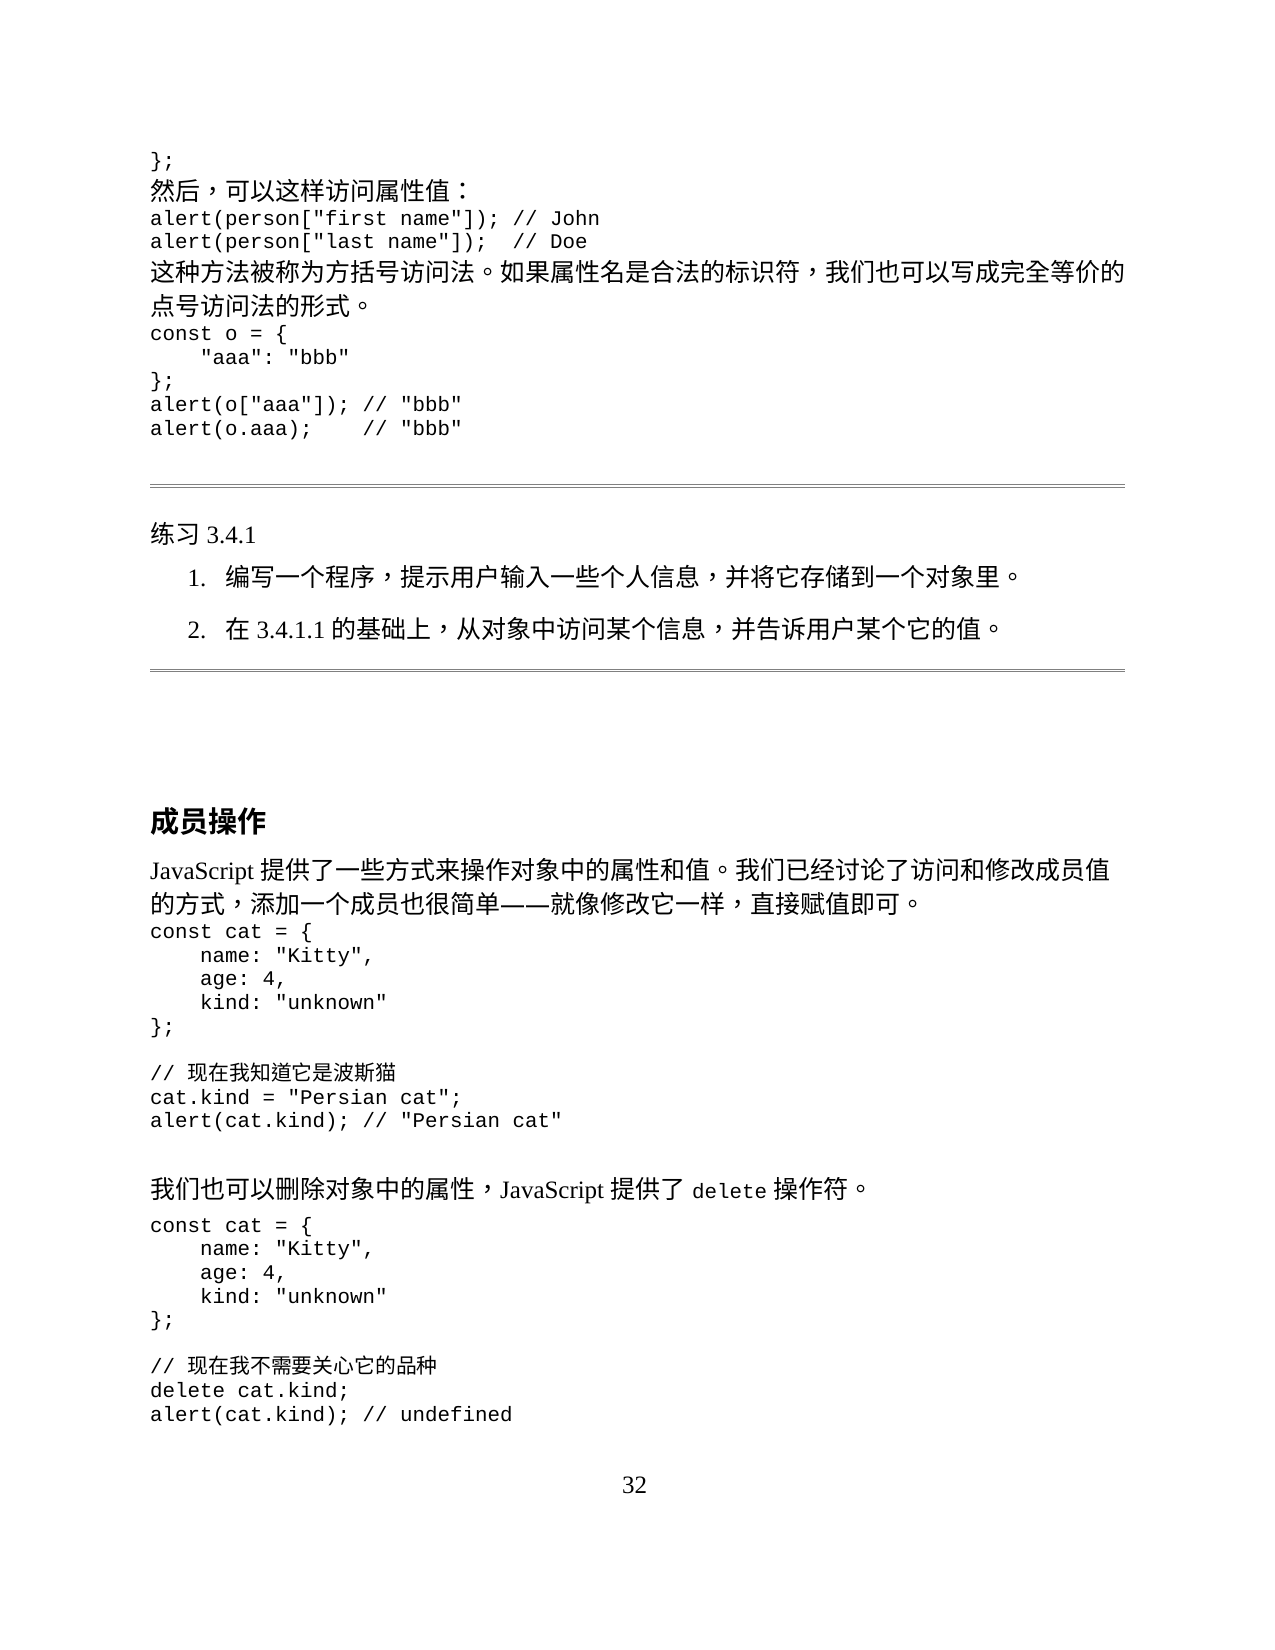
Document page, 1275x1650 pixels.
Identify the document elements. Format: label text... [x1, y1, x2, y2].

subtitle 成员操作 [150, 801, 1125, 841]
text cat.kind = "Persian cat"; [150, 1087, 1125, 1110]
text age: 4, [150, 1262, 1125, 1286]
text 练习 3.4.1 [150, 516, 1125, 550]
text alert(o.aaa); // "bbb" [150, 418, 1125, 441]
text kind: "unknown" [150, 992, 1125, 1016]
text alert(cat.kind); // "Persian cat" [150, 1110, 1125, 1134]
text name: "Kitty", [150, 945, 1125, 968]
text }; [150, 1016, 1125, 1039]
text age: 4, [150, 968, 1125, 992]
text 这种方法被称为方括号访问法。如果属性名是合法的标识符，我们也可以写成完全等价的点号访问法的形式。 [150, 255, 1125, 323]
text // 现在我不需要关心它的品种 [150, 1357, 1125, 1380]
list 编写一个程序，提示用户输入一些个人信息，并将它存储到一个对象里。 [187, 559, 1125, 593]
text delete cat.kind; [150, 1380, 1125, 1404]
text const cat = { [150, 1215, 1125, 1238]
text alert(person["last name"]); // Doe [150, 231, 1125, 255]
text }; [150, 1309, 1125, 1333]
text }; [150, 370, 1125, 394]
text name: "Kitty", [150, 1238, 1125, 1262]
list 在 3.4.1.1 的基础上，从对象中访问某个信息，并告诉用户某个它的值。 [187, 611, 1125, 645]
text const cat = { [150, 921, 1125, 945]
text const o = { [150, 323, 1125, 347]
text // 现在我知道它是波斯猫 [150, 1063, 1125, 1087]
text JavaScript 提供了一些方式来操作对象中的属性和值。我们已经讨论了访问和修改成员值的方式，添加一个成员也很简单——就像修改它一样，直接赋值即可。 [150, 853, 1125, 921]
text 然后，可以这样访问属性值： [150, 174, 1125, 208]
text alert(o["aaa"]); // "bbb" [150, 394, 1125, 418]
text kind: "unknown" [150, 1286, 1125, 1309]
text alert(person["first name"]); // John [150, 208, 1125, 231]
text 我们也可以删除对象中的属性，JavaScript 提供了 delete 操作符。 [150, 1172, 1125, 1206]
text alert(cat.kind); // undefined [150, 1404, 1125, 1427]
text "aaa": "bbb" [150, 347, 1125, 370]
text }; [150, 150, 1125, 174]
